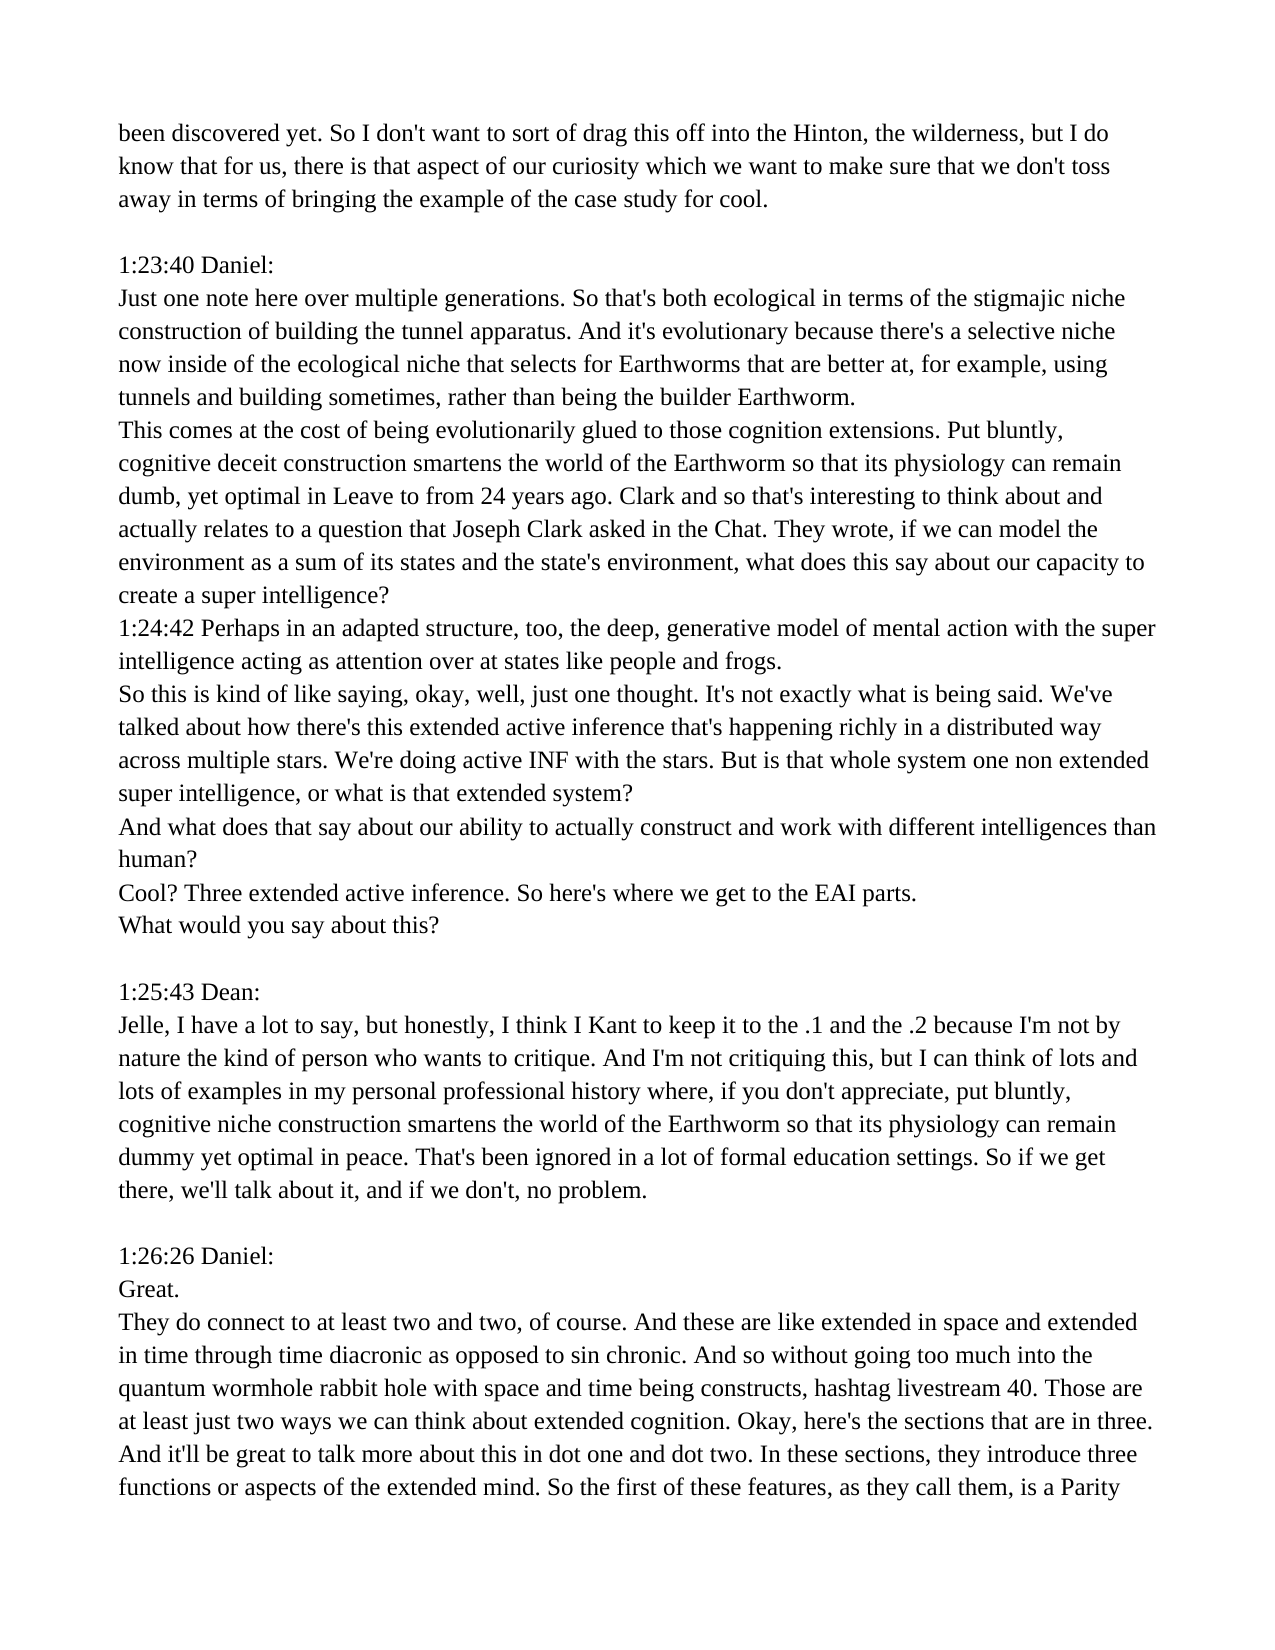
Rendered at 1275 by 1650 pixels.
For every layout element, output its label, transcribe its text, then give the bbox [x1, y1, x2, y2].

text 1:25:43 Dean: [118, 977, 1157, 1005]
text So this is kind of like saying, okay, well, just one thought. It's not exactly what is being said. We've talked about how there's this extended active inference that's happening richly in a distributed way across multiple stars. We're doing active INF with the stars. But is that whole system one non extended super intelligence, or what is that extended system? [118, 679, 1157, 807]
text And what does that say about our ability to actually construct and work with different intelligences than human? [118, 812, 1157, 873]
text This comes at the cost of being evolutionarily glued to those cognition extensions. Put bluntly, cognitive deceit construction smartens the world of the Earthworm so that its physiology can remain dumb, yet optimal in Leave to from 24 years ago. Clark and so that's interesting to think about and actually relates to a question that Joseph Clark asked in the Chat. They wrote, if we can model the environment as a sum of its states and the state's environment, what does this say about our capacity to create a super intelligence? [118, 415, 1157, 609]
text Just one note here over multiple generations. So that's both ecological in terms of the stigmajic niche construction of building the tunnel apparatus. And it's evolutionary because there's a selective niche now inside of the ecological niche that selects for Earthworms that are better at, for example, using tunnels and building sometimes, rather than being the builder Earthworm. [118, 283, 1157, 411]
text Great. [118, 1274, 1157, 1303]
text Jelle, I have a lot to say, but honestly, I think I Kant to keep it to the .1 and the .2 because I'm not by nature the kind of person who wants to critique. And I'm not critiquing this, but I can think of lots and lots of examples in my personal professional history where, if you don't appreciate, put bluntly, cognitive niche construction smartens the world of the Earthworm so that its physiology can remain dummy yet optimal in peace. That's been ignored in a lot of formal education settings. So if we get there, we'll talk about it, and if we don't, no problem. [118, 1010, 1157, 1203]
text Cool? Three extended active inference. So here's where we get to the EAI parts. [118, 878, 1157, 906]
text What would you say about this? [118, 911, 1157, 939]
text been discovered yet. So I don't want to sort of drag this off into the Hinton, the wilderness, but I do know that for us, there is that aspect of our curiosity which we want to make sure that we don't toss away in terms of bringing the example of the case study for cool. [118, 118, 1157, 213]
text 1:26:26 Daniel: [118, 1241, 1157, 1269]
text 1:23:40 Daniel: [118, 250, 1157, 279]
text 1:24:42 Perhaps in an adapted structure, too, the deep, generative model of mental action with the super intelligence acting as attention over at states like people and frogs. [118, 613, 1157, 675]
text And it'll be great to talk more about this in dot one and dot two. In these sections, they introduce three functions or aspects of the extended mind. So the first of these features, as they call them, is a Parity [118, 1439, 1157, 1501]
text They do connect to at least two and two, of course. And these are like extended in space and extended in time through time diacronic as opposed to sin chronic. And so without going too much into the quantum wormhole rabbit hole with space and time being constructs, hashtag livestream 40. Those are at least just two ways we can think about extended cognition. Okay, here's the sections that are in three. [118, 1307, 1157, 1435]
